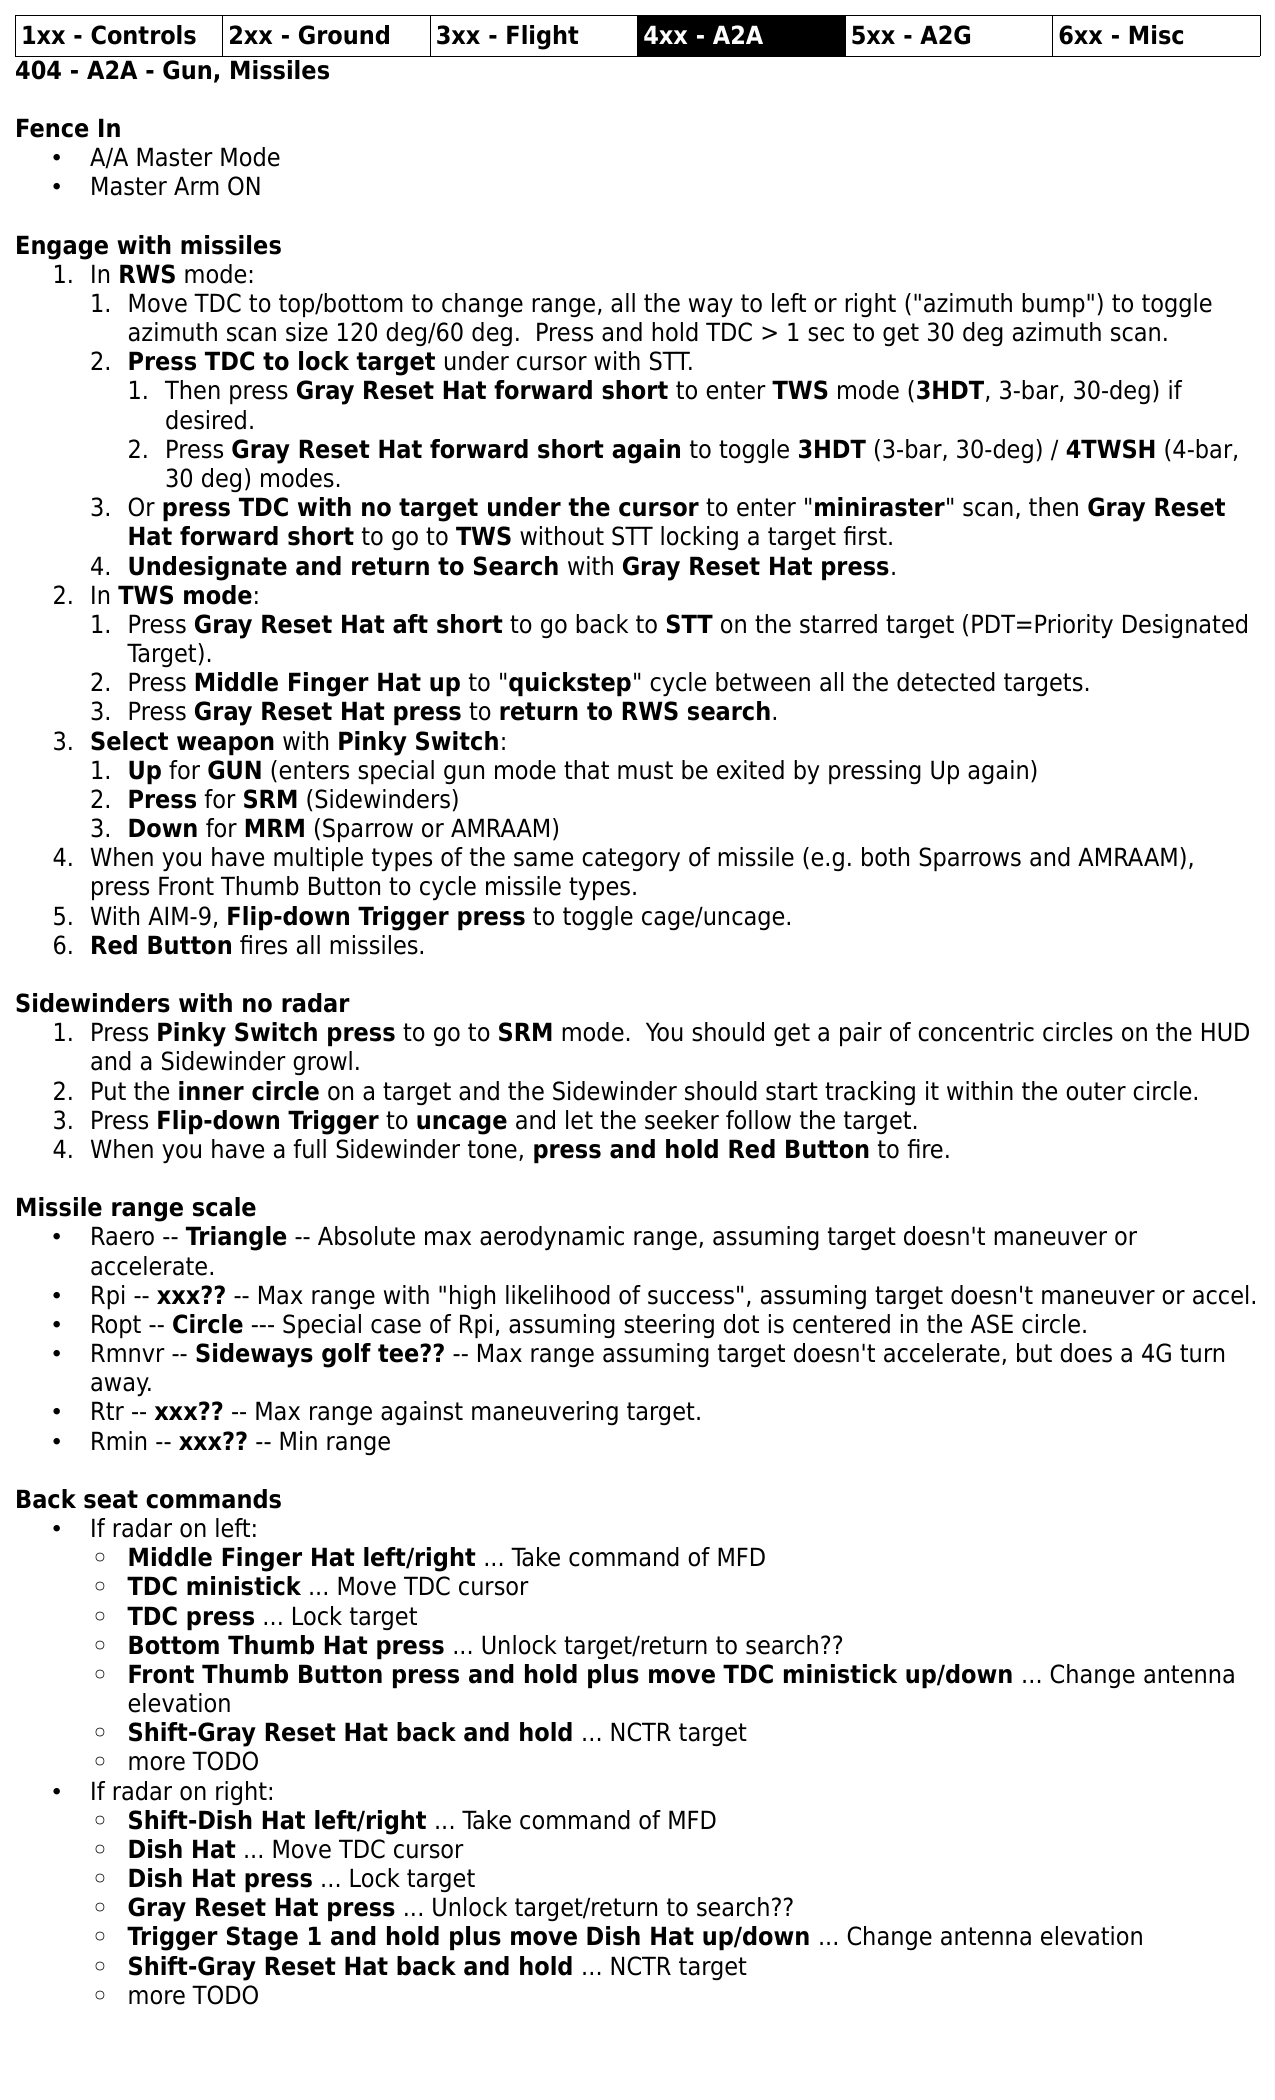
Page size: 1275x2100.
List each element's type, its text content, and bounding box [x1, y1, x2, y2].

list Press Middle Finger Hat up to "quickstep" cycle between all the detected targets. [90, 668, 1260, 697]
text Back seat commands [15, 1485, 1260, 1514]
list TDC ministick ... Move TDC cursor [90, 1572, 1260, 1602]
list Press Flip-down Trigger to uncage and let the seeker follow the target. [52, 1106, 1260, 1135]
list Undesignate and return to Search with Gray Reset Hat press. [90, 552, 1260, 581]
list more TODO [90, 1981, 1260, 2010]
list Trigger Stage 1 and hold plus move Dish Hat up/down ... Change antenna elevation [90, 1922, 1260, 1952]
table_header 1xx - Controls [16, 16, 222, 56]
list With AIM-9, Flip-down Trigger press to toggle cage/uncage. [52, 902, 1260, 931]
list Middle Finger Hat left/right ... Take command of MFD [90, 1543, 1260, 1572]
text 404 - A2A - Gun, Missiles [15, 57, 1260, 85]
list Dish Hat press ... Lock target [90, 1864, 1260, 1893]
list Move TDC to top/bottom to change range, all the way to left or right ("azimuth bump") to toggle azimuth scan size 120 deg/60 deg. Press and hold TDC > 1 sec to get 30 deg azimuth scan. [90, 289, 1260, 347]
list Shift-Dish Hat left/right ... Take command of MFD [90, 1806, 1260, 1835]
list Raero -- Triangle -- Absolute max aerodynamic range, assuming target doesn't maneuver or accelerate. [52, 1222, 1260, 1281]
list Gray Reset Hat press ... Unlock target/return to search?? [90, 1893, 1260, 1922]
list Bottom Thumb Hat press ... Unlock target/return to search?? [90, 1631, 1260, 1660]
list In TWS mode: [52, 581, 1260, 610]
list Rmnvr -- Sideways golf tee?? -- Max range assuming target doesn't accelerate, but does a 4G turn away. [52, 1339, 1260, 1397]
text Missile range scale [15, 1193, 1260, 1222]
list Front Thumb Button press and hold plus move TDC ministick up/down ... Change antenna elevation [90, 1660, 1260, 1718]
list Press Pinky Switch press to go to SRM mode. You should get a pair of concentric circles on the HUD and a Sidewinder growl. [52, 1018, 1260, 1077]
list Press TDC to lock target under cursor with STT. [90, 347, 1260, 377]
text Fence In [15, 114, 1260, 143]
table_header 3xx - Flight [431, 16, 637, 56]
list Then press Gray Reset Hat forward short to enter TWS mode (3HDT, 3-bar, 30-deg) if desired. [127, 377, 1260, 435]
text Engage with missiles [15, 231, 1260, 260]
list Press for SRM (Sidewinders) [90, 785, 1260, 814]
list Red Button fires all missiles. [52, 931, 1260, 960]
list In RWS mode: [52, 260, 1260, 289]
list Press Gray Reset Hat aft short to go back to STT on the starred target (PDT=Priority Designated Target). [90, 610, 1260, 668]
list Dish Hat ... Move TDC cursor [90, 1835, 1260, 1864]
list Shift-Gray Reset Hat back and hold ... NCTR target [90, 1952, 1260, 1981]
list Press Gray Reset Hat forward short again to toggle 3HDT (3-bar, 30-deg) / 4TWSH (4-bar, 30 deg) modes. [127, 435, 1260, 493]
list A/A Master Mode [52, 143, 1260, 172]
list TDC press ... Lock target [90, 1602, 1260, 1631]
table_header 6xx - Misc [1053, 16, 1260, 56]
list more TODO [90, 1747, 1260, 1777]
list Or press TDC with no target under the cursor to enter "miniraster" scan, then Gray Reset Hat forward short to go to TWS without STT locking a target first. [90, 493, 1260, 552]
list Shift-Gray Reset Hat back and hold ... NCTR target [90, 1718, 1260, 1747]
list Rpi -- xxx?? -- Max range with "high likelihood of success", assuming target doesn't maneuver or accel. [52, 1281, 1260, 1310]
list Down for MRM (Sparrow or AMRAAM) [90, 814, 1260, 843]
table_header 5xx - A2G [846, 16, 1052, 56]
list Rtr -- xxx?? -- Max range against maneuvering target. [52, 1397, 1260, 1427]
list Select weapon with Pinky Switch: [52, 727, 1260, 756]
table_header 2xx - Ground [223, 16, 430, 56]
list When you have multiple types of the same category of missile (e.g. both Sparrows and AMRAAM), press Front Thumb Button to cycle missile types. [52, 843, 1260, 902]
list Up for GUN (enters special gun mode that must be exited by pressing Up again) [90, 756, 1260, 785]
list Put the inner circle on a target and the Sidewinder should start tracking it within the outer circle. [52, 1077, 1260, 1106]
list If radar on right: [52, 1777, 1260, 1806]
list If radar on left: [52, 1514, 1260, 1543]
list Master Arm ON [52, 172, 1260, 202]
list Ropt -- Circle --- Special case of Rpi, assuming steering dot is centered in the ASE circle. [52, 1310, 1260, 1339]
list Rmin -- xxx?? -- Min range [52, 1427, 1260, 1456]
text Sidewinders with no radar [15, 989, 1260, 1018]
list Press Gray Reset Hat press to return to RWS search. [90, 697, 1260, 727]
list When you have a full Sidewinder tone, press and hold Red Button to fire. [52, 1135, 1260, 1164]
table_header 4xx - A2A [638, 16, 845, 56]
